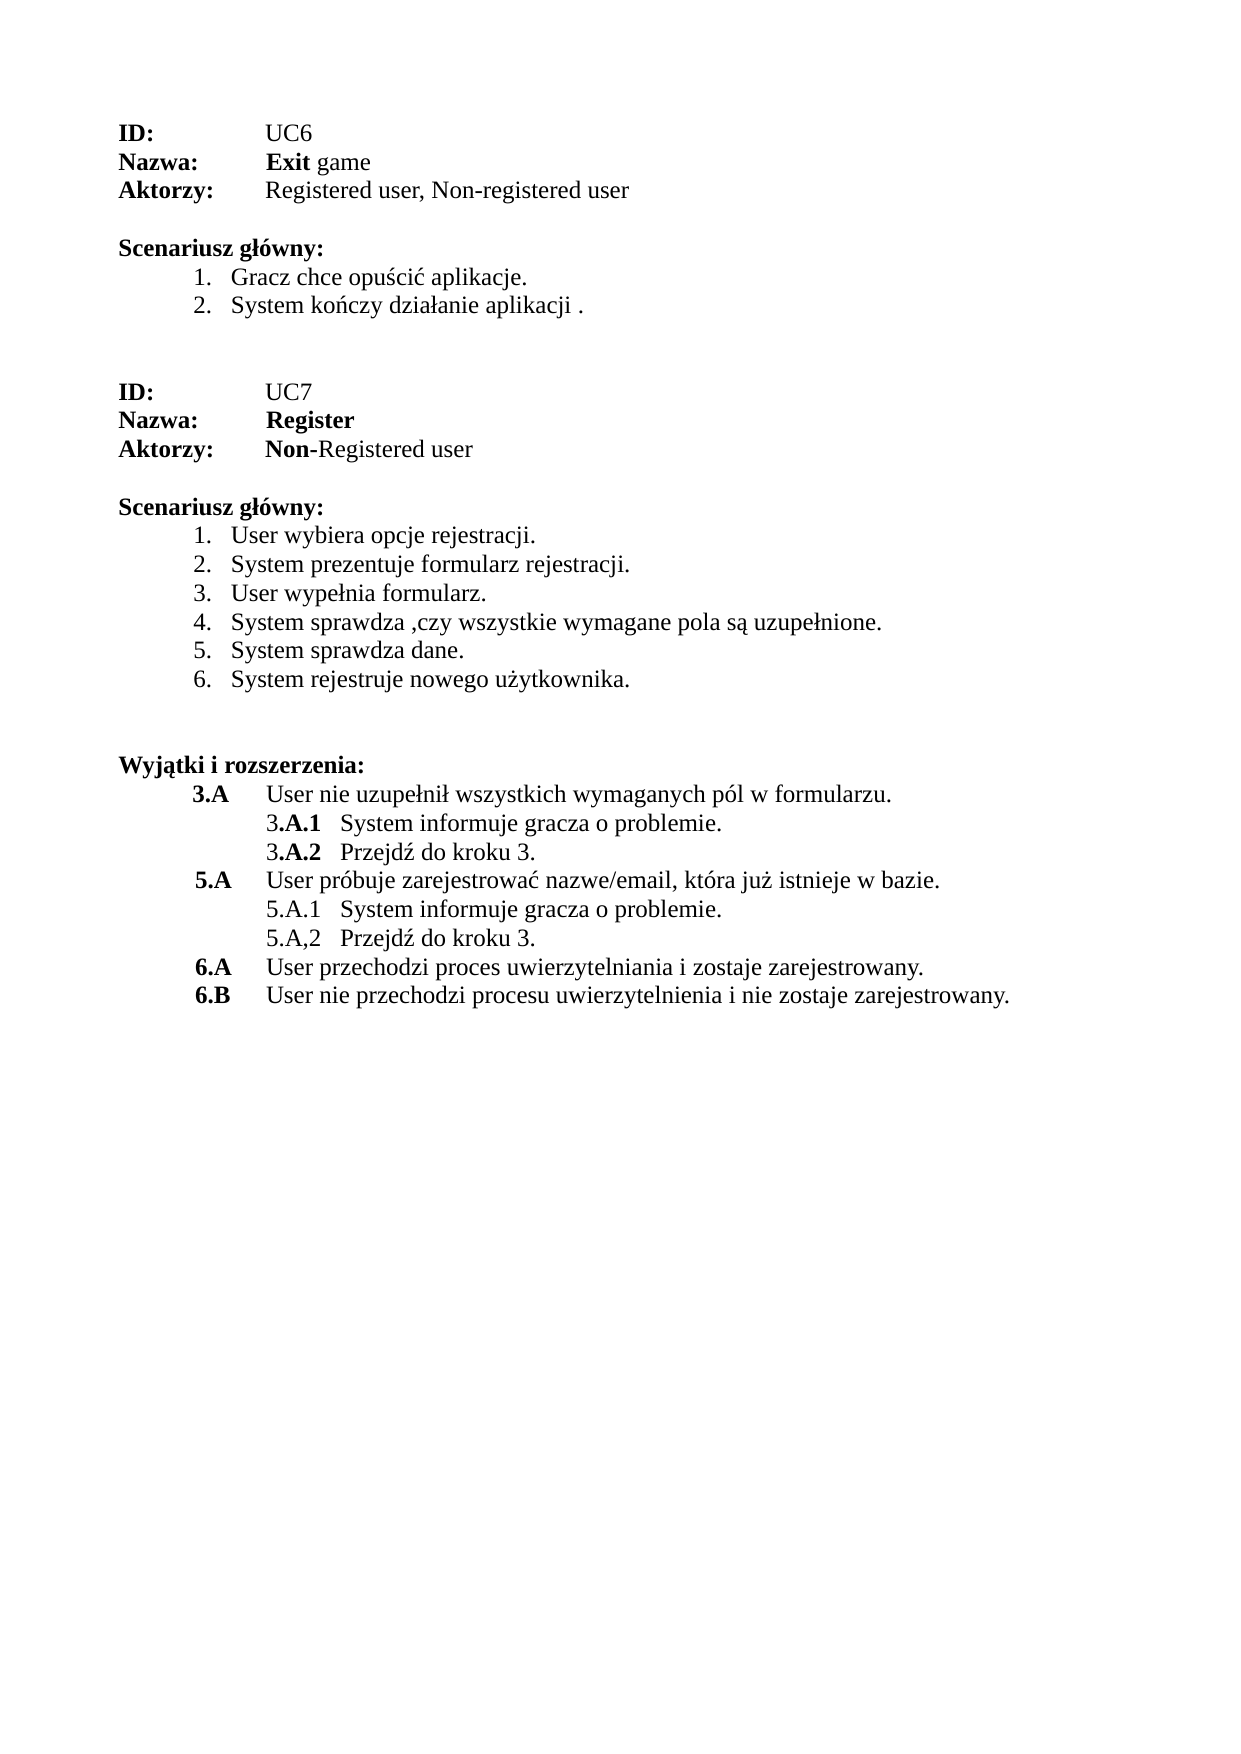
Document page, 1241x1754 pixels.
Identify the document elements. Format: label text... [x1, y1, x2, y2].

text Nazwa: Register [118, 406, 1122, 434]
text 5.A,2 Przejdź do kroku 3. [118, 923, 1122, 952]
list User wybiera opcje rejestracji. [193, 521, 1122, 549]
list User wypełnia formularz. [193, 578, 1122, 607]
text 5.A.1 System informuje gracza o problemie. [118, 894, 1122, 923]
text 3.A.2 Przejdź do kroku 3. [118, 837, 1122, 866]
list System rejestruje nowego użytkownika. [193, 664, 1122, 693]
text Aktorzy: Non-Registered user [118, 434, 1122, 463]
text 5.A User próbuje zarejestrować nazwe/email, która już istnieje w bazie. [118, 866, 1122, 894]
text Nazwa: Exit game [118, 147, 1122, 176]
list System kończy działanie aplikacji . [193, 291, 1122, 319]
text 6.A User przechodzi proces uwierzytelniania i zostaje zarejestrowany. [118, 952, 1122, 981]
text Aktorzy: Registered user, Non-registered user [118, 176, 1122, 204]
list System sprawdza ,czy wszystkie wymagane pola są uzupełnione. [193, 607, 1122, 636]
text Scenariusz główny: [118, 492, 1122, 521]
text 6.B User nie przechodzi procesu uwierzytelnienia i nie zostaje zarejestrowany. [118, 981, 1122, 1009]
list Gracz chce opuścić aplikacje. [193, 262, 1122, 291]
text ID: UC6 [118, 118, 1122, 147]
list System sprawdza dane. [193, 636, 1122, 664]
text Scenariusz główny: [118, 233, 1122, 262]
text 3.A.1 System informuje gracza o problemie. [118, 808, 1122, 837]
list System prezentuje formularz rejestracji. [193, 549, 1122, 578]
text ID: UC7 [118, 377, 1122, 406]
text Wyjątki i rozszerzenia: [118, 751, 1122, 779]
text 3.A User nie uzupełnił wszystkich wymaganych pól w formularzu. [118, 779, 1122, 808]
